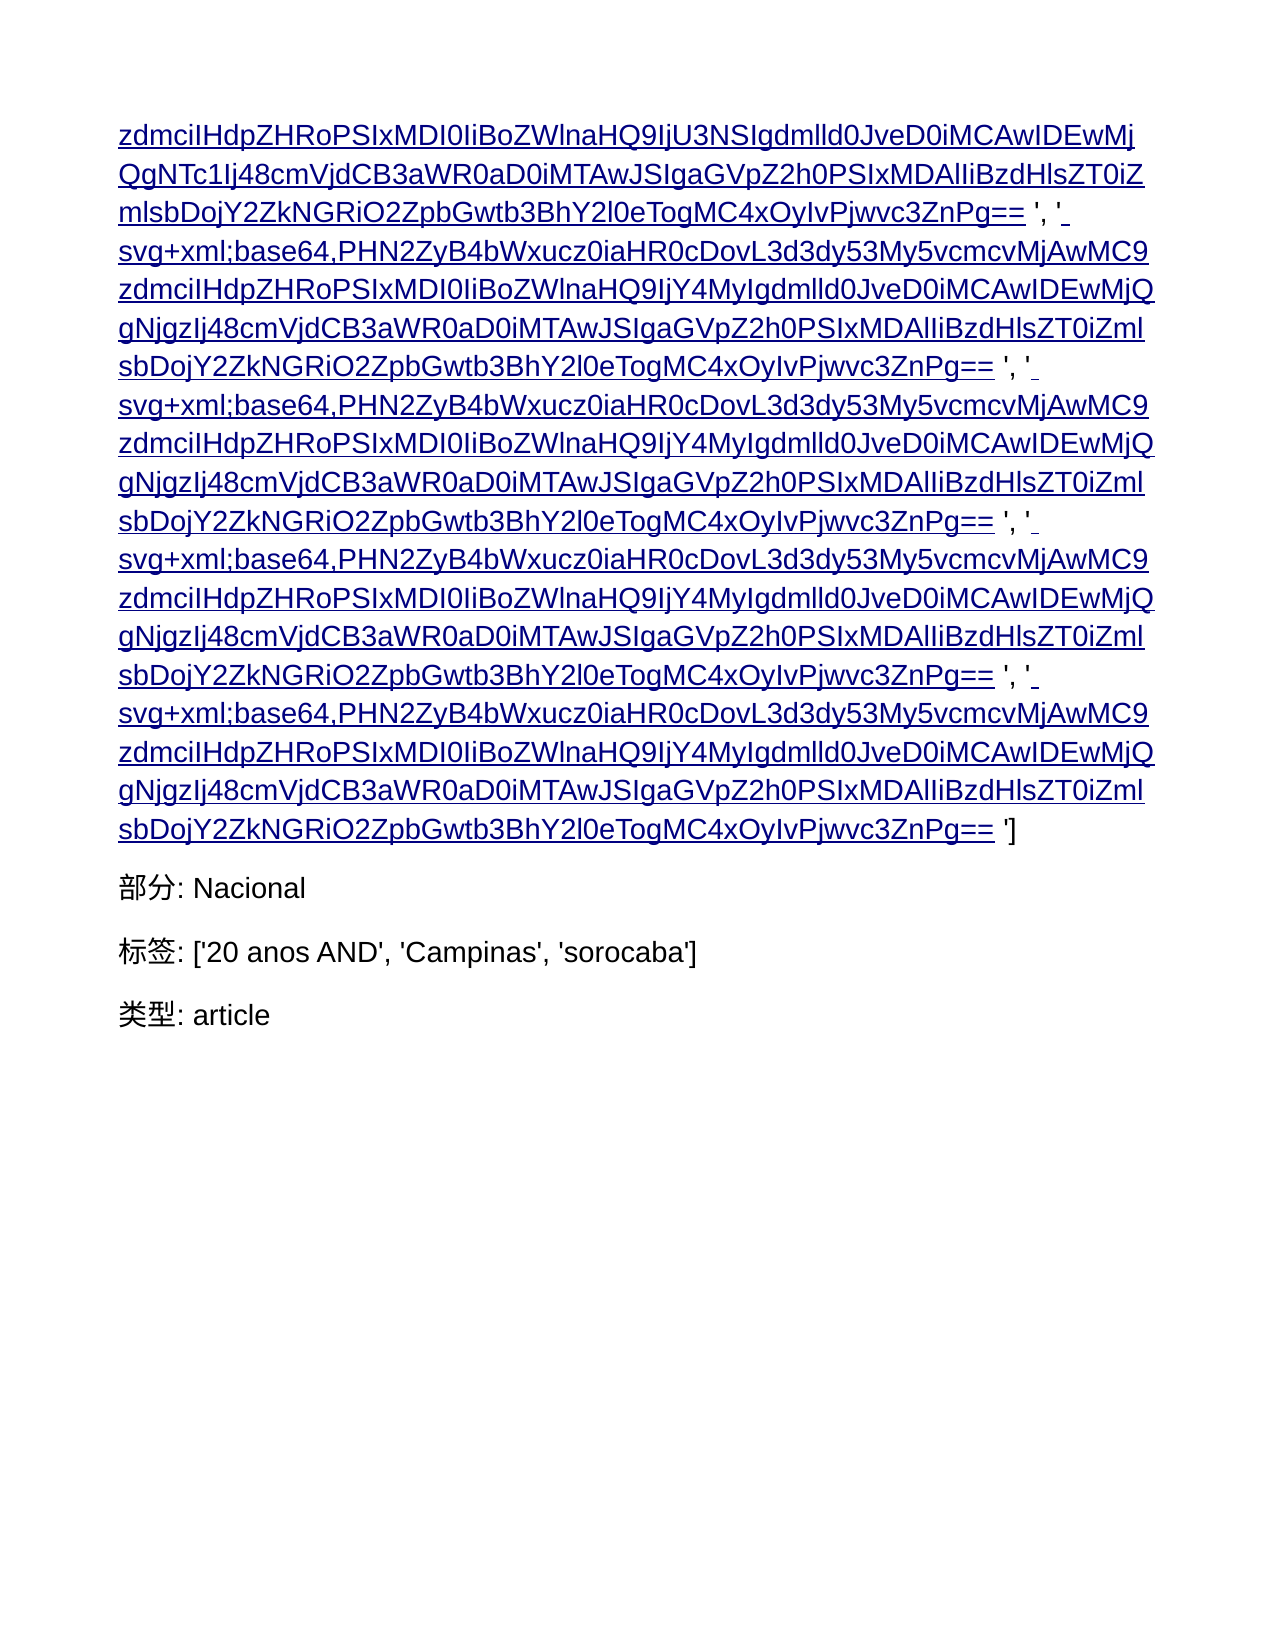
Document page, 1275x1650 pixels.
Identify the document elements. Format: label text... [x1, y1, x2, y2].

text 标签: ['20 anos AND', 'Campinas', 'sorocaba'] [118, 928, 1157, 970]
text 类型: article [118, 991, 1157, 1033]
text zdmciIHdpZHRoPSIxMDI0IiBoZWlnaHQ9IjU3NSIgdmlld0JveD0iMCAwIDEwMjQgNTc1Ij48cmVjdCB3aWR0aD0iMTAwJSIgaGVpZ2h0PSIxMDAlIiBzdHlsZT0iZmlsbDojY2ZkNGRiO2ZpbGwtb3BhY2l0eTogMC4xOyIvPjwvc3ZnPg== ', ' svg+xml;base64,PHN2ZyB4bWxucz0iaHR0cDovL3d3dy53My5vcmcvMjAwMC9zdmciIHdpZHRoPSIxMDI0IiBoZWlnaHQ9IjY4MyIgdmlld0JveD0iMCAwIDEwMjQgNjgzIj48cmVjdCB3aWR0aD0iMTAwJSIgaGVpZ2h0PSIxMDAlIiBzdHlsZT0iZmlsbDojY2ZkNGRiO2ZpbGwtb3BhY2l0eTogMC4xOyIvPjwvc3ZnPg== ', ' svg+xml;base64,PHN2ZyB4bWxucz0iaHR0cDovL3d3dy53My5vcmcvMjAwMC9zdmciIHdpZHRoPSIxMDI0IiBoZWlnaHQ9IjY4MyIgdmlld0JveD0iMCAwIDEwMjQgNjgzIj48cmVjdCB3aWR0aD0iMTAwJSIgaGVpZ2h0PSIxMDAlIiBzdHlsZT0iZmlsbDojY2ZkNGRiO2ZpbGwtb3BhY2l0eTogMC4xOyIvPjwvc3ZnPg== ', ' svg+xml;base64,PHN2ZyB4bWxucz0iaHR0cDovL3d3dy53My5vcmcvMjAwMC9zdmciIHdpZHRoPSIxMDI0IiBoZWlnaHQ9IjY4MyIgdmlld0JveD0iMCAwIDEwMjQgNjgzIj48cmVjdCB3aWR0aD0iMTAwJSIgaGVpZ2h0PSIxMDAlIiBzdHlsZT0iZmlsbDojY2ZkNGRiO2ZpbGwtb3BhY2l0eTogMC4xOyIvPjwvc3ZnPg== ', ' svg+xml;base64,PHN2ZyB4bWxucz0iaHR0cDovL3d3dy53My5vcmcvMjAwMC9zdmciIHdpZHRoPSIxMDI0IiBoZWlnaHQ9IjY4MyIgdmlld0JveD0iMCAwIDEwMjQgNjgzIj48cmVjdCB3aWR0aD0iMTAwJSIgaGVpZ2h0PSIxMDAlIiBzdHlsZT0iZmlsbDojY2ZkNGRiO2ZpbGwtb3BhY2l0eTogMC4xOyIvPjwvc3ZnPg== '] [118, 118, 1157, 845]
text 部分: Nacional [118, 865, 1157, 907]
